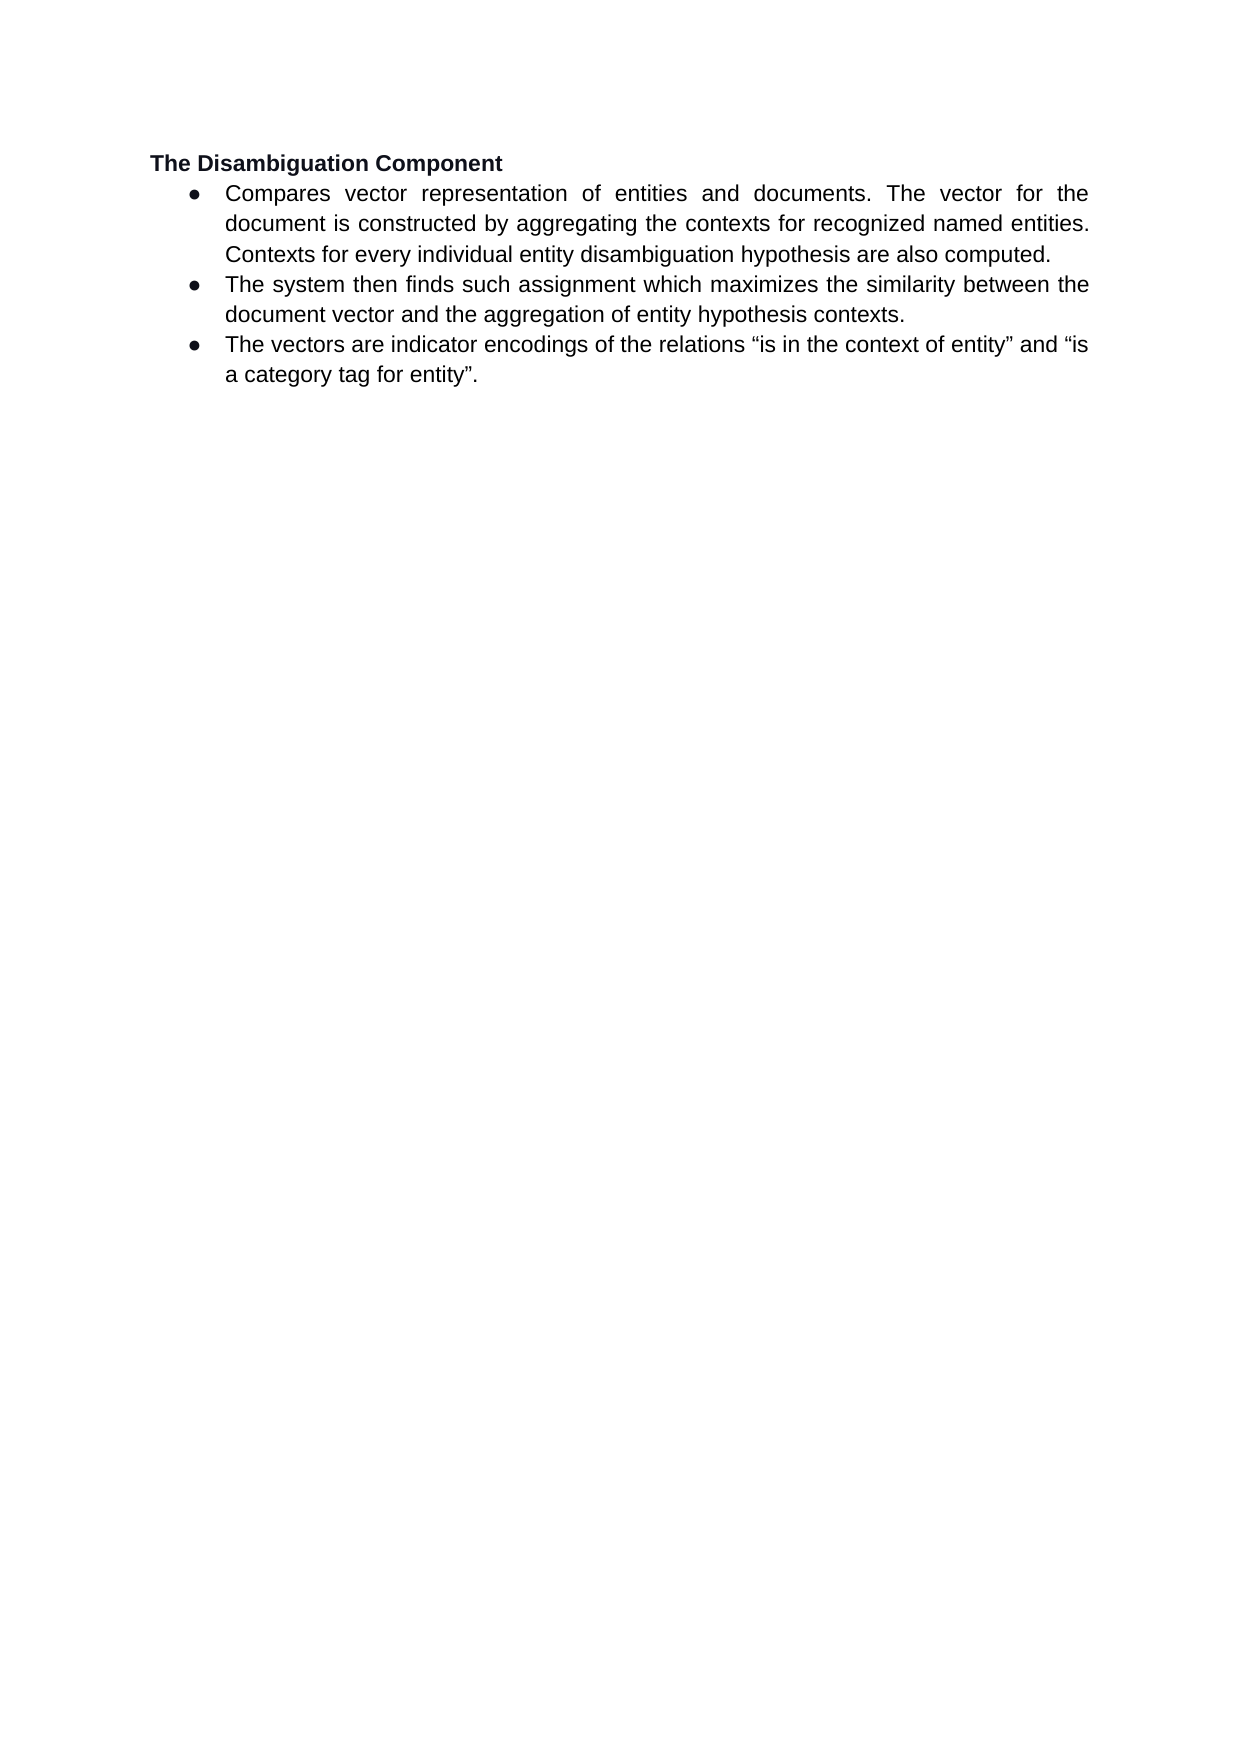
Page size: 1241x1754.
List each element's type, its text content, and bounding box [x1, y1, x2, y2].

list The system then finds such assignment which maximizes the similarity between the document vector and the aggregation of entity hypothesis contexts. [187, 271, 1090, 327]
text The Disambiguation Component [150, 150, 1090, 176]
list Compares vector representation of entities and documents. The vector for the document is constructed by aggregating the contexts for recognized named entities. Contexts for every individual entity disambiguation hypothesis are also computed. [187, 180, 1090, 267]
list The vectors are indicator encodings of the relations “is in the context of entity” and “is a category tag for entity”. [187, 331, 1090, 388]
